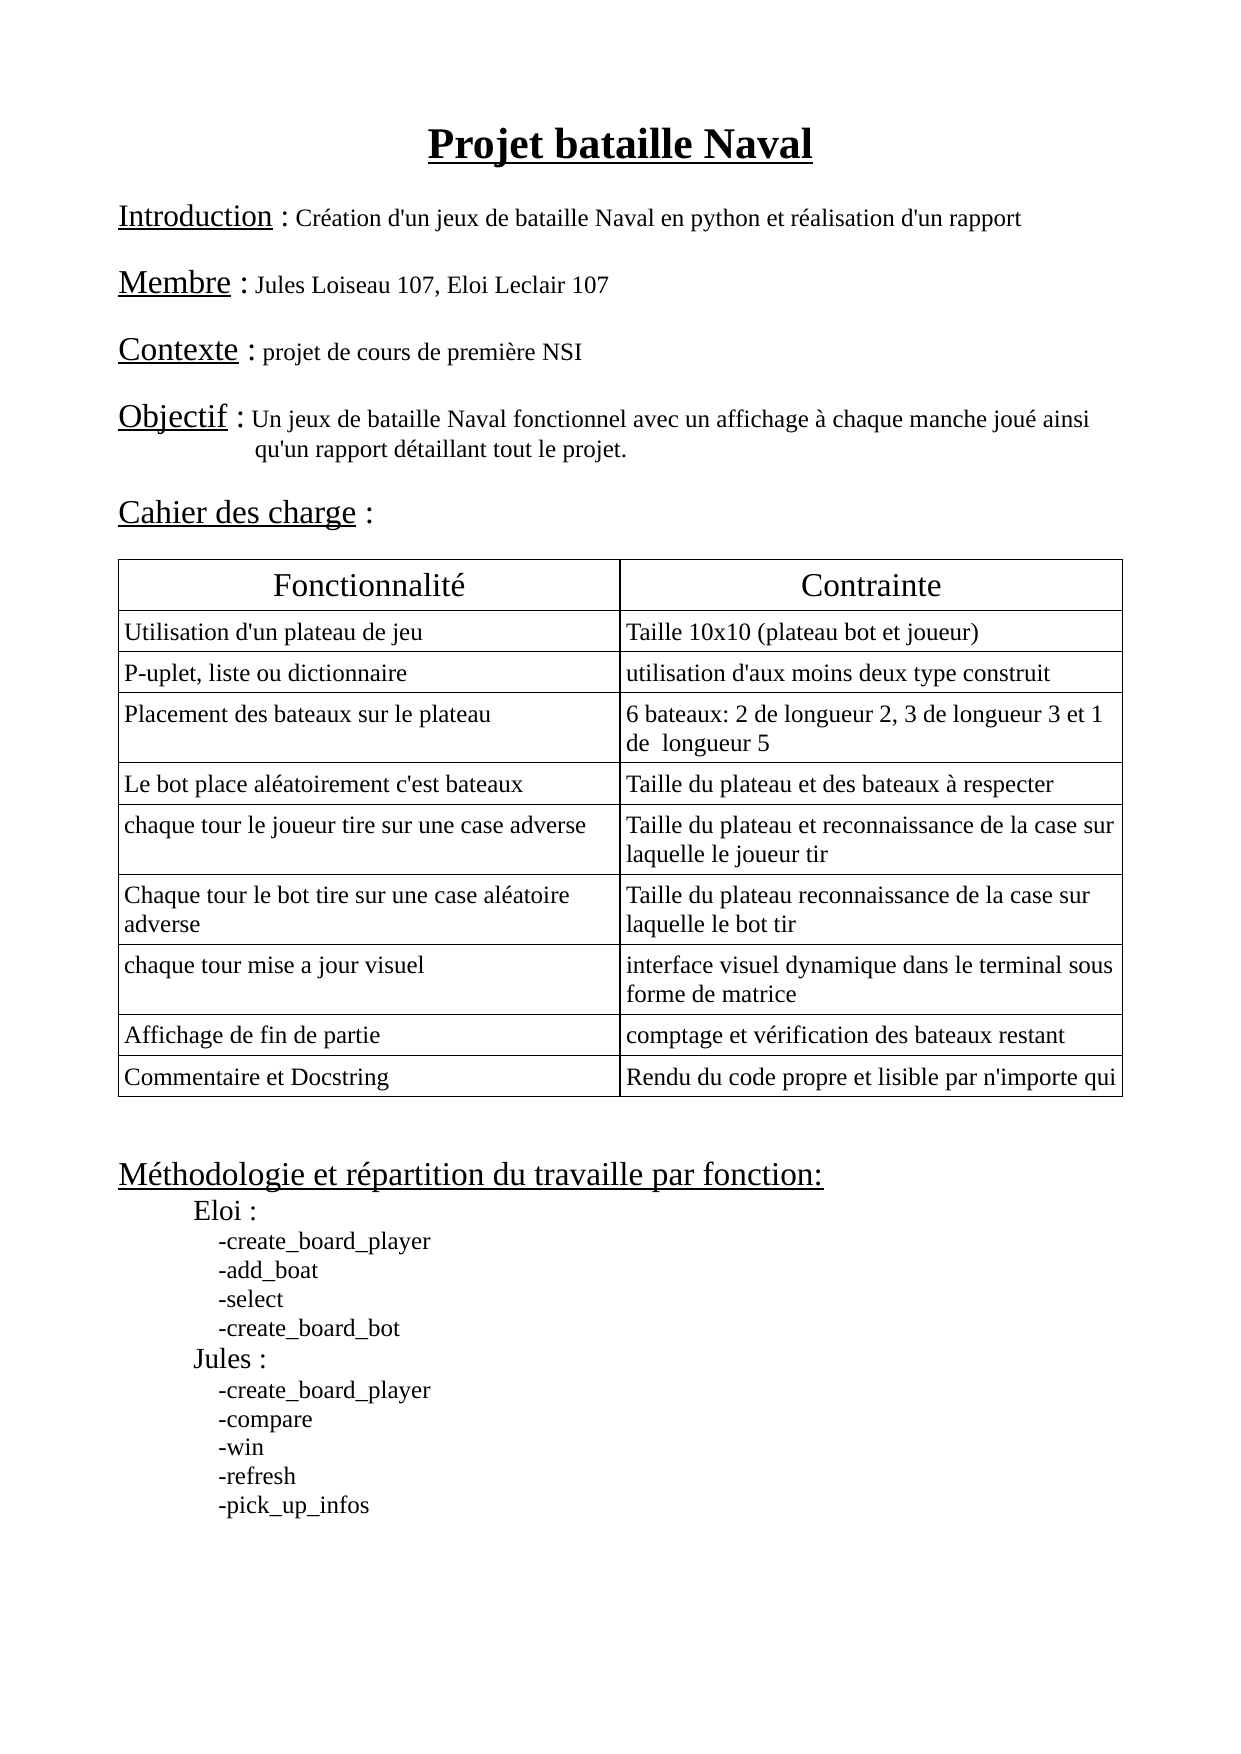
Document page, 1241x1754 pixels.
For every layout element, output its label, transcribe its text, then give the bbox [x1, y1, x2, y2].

text Objectif : Un jeux de bataille Naval fonctionnel avec un affichage à chaque manche joué ainsi qu'un rapport détaillant tout le projet. [118, 396, 1122, 463]
table_header Fonctionnalité [119, 560, 619, 610]
text -refresh [118, 1461, 1122, 1490]
text Jules : [118, 1341, 1122, 1375]
table_cell Rendu du code propre et lisible par n'importe qui [621, 1056, 1122, 1096]
text -select [118, 1284, 1122, 1313]
table_cell Taille du plateau reconnaissance de la case sur laquelle le bot tir [621, 875, 1122, 943]
table_cell chaque tour mise a jour visuel [119, 945, 619, 1013]
table_cell Le bot place aléatoirement c'est bateaux [119, 763, 619, 803]
text -create_board_bot [118, 1313, 1122, 1341]
text Membre : Jules Loiseau 107, Eloi Leclair 107 [118, 262, 1122, 300]
text Contexte : projet de cours de première NSI [118, 329, 1122, 367]
table_cell 6 bateaux: 2 de longueur 2, 3 de longueur 3 et 1 de longueur 5 [621, 693, 1122, 762]
text Méthodologie et répartition du travaille par fonction: [118, 1154, 1122, 1193]
table_cell comptage et vérification des bateaux restant [621, 1015, 1122, 1055]
table_cell Taille du plateau et des bateaux à respecter [621, 763, 1122, 803]
text -create_board_player [118, 1226, 1122, 1255]
table_cell interface visuel dynamique dans le terminal sous forme de matrice [621, 945, 1122, 1013]
text Cahier des charge : [118, 492, 1122, 530]
text -pick_up_infos [118, 1490, 1122, 1519]
table_cell Placement des bateaux sur le plateau [119, 693, 619, 762]
text -win [118, 1432, 1122, 1461]
text Eloi : [118, 1193, 1122, 1226]
text Introduction : Création d'un jeux de bataille Naval en python et réalisation d'un rapport [118, 197, 1122, 233]
text -compare [118, 1404, 1122, 1432]
table_cell Commentaire et Docstring [119, 1056, 619, 1096]
table_cell chaque tour le joueur tire sur une case adverse [119, 805, 619, 873]
table_cell P-uplet, liste ou dictionnaire [119, 652, 619, 692]
text -create_board_player [118, 1375, 1122, 1404]
table_cell utilisation d'aux moins deux type construit [621, 652, 1122, 692]
table_cell Affichage de fin de partie [119, 1015, 619, 1055]
text Projet bataille Naval [118, 118, 1122, 168]
table_cell Taille 10x10 (plateau bot et joueur) [621, 611, 1122, 651]
table_cell Utilisation d'un plateau de jeu [119, 611, 619, 651]
table_cell Taille du plateau et reconnaissance de la case sur laquelle le joueur tir [621, 805, 1122, 873]
text -add_boat [118, 1255, 1122, 1284]
table_cell Chaque tour le bot tire sur une case aléatoire adverse [119, 875, 619, 943]
table_header Contrainte [621, 560, 1122, 610]
